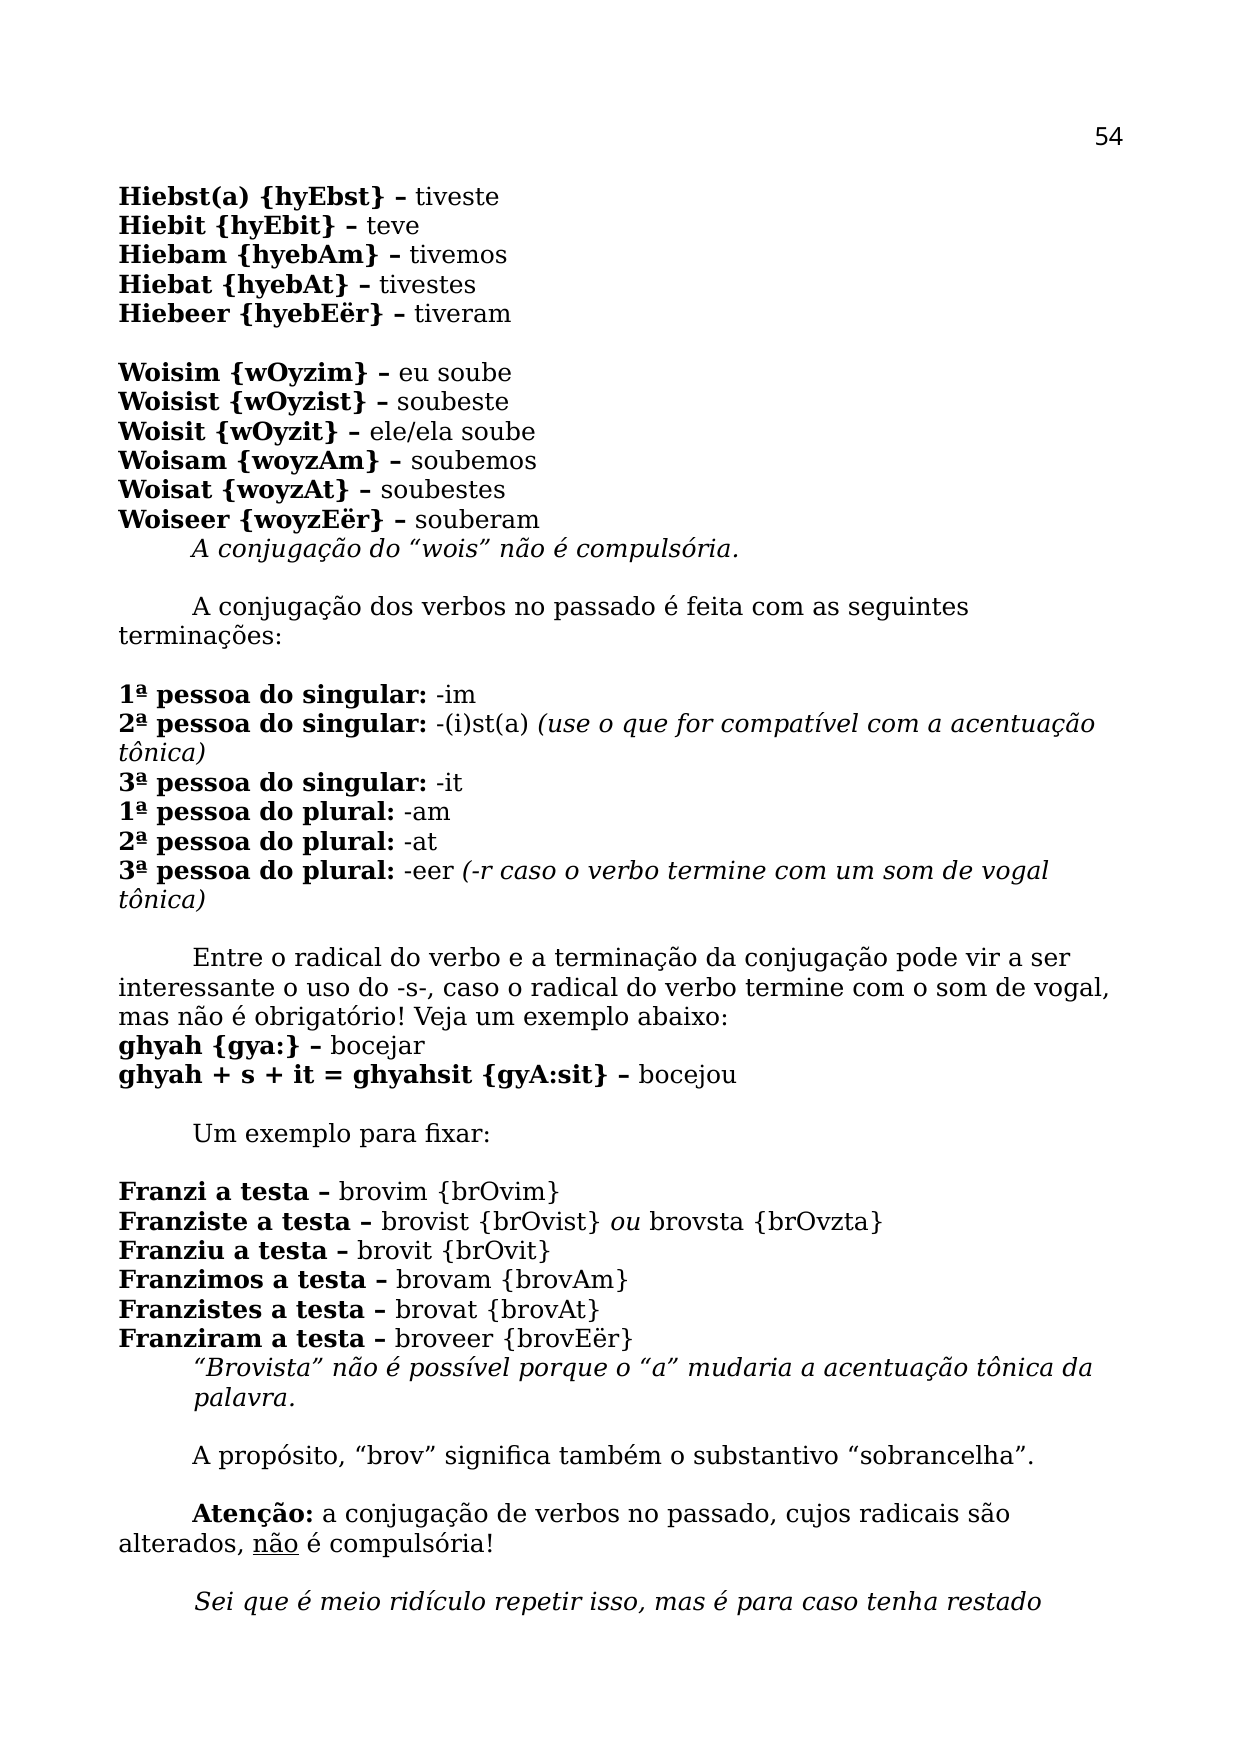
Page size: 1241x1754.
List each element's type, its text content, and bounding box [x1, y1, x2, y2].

text Woisim {wOyzim} – eu soube [118, 358, 1123, 387]
text Sei que é meio ridículo repetir isso, mas é para caso tenha restado [194, 1587, 1123, 1616]
text “Brovista” não é possível porque o “a” mudaria a acentuação tônica da palavra. [193, 1353, 1123, 1412]
text Franziram a testa – broveer {brovEër} [118, 1324, 1123, 1353]
text Franzistes a testa – brovat {brovAt} [118, 1295, 1123, 1324]
text Um exemplo para fixar: [118, 1119, 1123, 1148]
text A conjugação dos verbos no passado é feita com as seguintes terminações: [118, 592, 1123, 651]
text Franziu a testa – brovit {brOvit} [118, 1236, 1123, 1265]
text A conjugação do “wois” não é compulsória. [192, 534, 1123, 563]
text Woiseer {woyzEër} – souberam [118, 504, 1123, 534]
text 2ª pessoa do plural: -at [118, 826, 1123, 856]
text Woisist {wOyzist} – soubeste [118, 387, 1123, 416]
text 1ª pessoa do plural: -am [118, 797, 1123, 826]
text Franziste a testa – brovist {brOvist} ou brovsta {brOvzta} [118, 1207, 1123, 1236]
text Hiebam {hyebAm} – tivemos [118, 240, 1123, 270]
text Woisit {wOyzit} – ele/ela soube [118, 416, 1123, 446]
text Hiebeer {hyebEër} – tiveram [118, 299, 1123, 328]
text Franzimos a testa – brovam {brovAm} [118, 1265, 1123, 1295]
text 3ª pessoa do singular: -it [118, 768, 1123, 797]
text 2ª pessoa do singular: -(i)st(a) (use o que for compatível com a acentuação tônica) [118, 709, 1123, 768]
text Atenção: a conjugação de verbos no passado, cujos radicais são alterados, não é compulsória! [118, 1499, 1123, 1558]
text ghyah + s + it = ghyahsit {gyA:sit} – bocejou [118, 1060, 1123, 1090]
text Woisat {woyzAt} – soubestes [118, 475, 1123, 504]
text A propósito, “brov” significa também o substantivo “sobrancelha”. [118, 1441, 1123, 1470]
text Entre o radical do verbo e a terminação da conjugação pode vir a ser interessante o uso do -s-, caso o radical do verbo termine com o som de vogal, mas não é obrigatório! Veja um exemplo abaixo: [118, 943, 1123, 1031]
text ghyah {gya:} – bocejar [118, 1031, 1123, 1060]
text 3ª pessoa do plural: -eer (-r caso o verbo termine com um som de vogal tônica) [118, 856, 1123, 914]
text Hiebat {hyebAt} – tivestes [118, 270, 1123, 299]
text Hiebst(a) {hyEbst} – tiveste [118, 182, 1123, 211]
text Franzi a testa – brovim {brOvim} [118, 1177, 1123, 1207]
text Woisam {woyzAm} – soubemos [118, 446, 1123, 475]
text 1ª pessoa do singular: -im [118, 680, 1123, 709]
text Hiebit {hyEbit} – teve [118, 211, 1123, 240]
